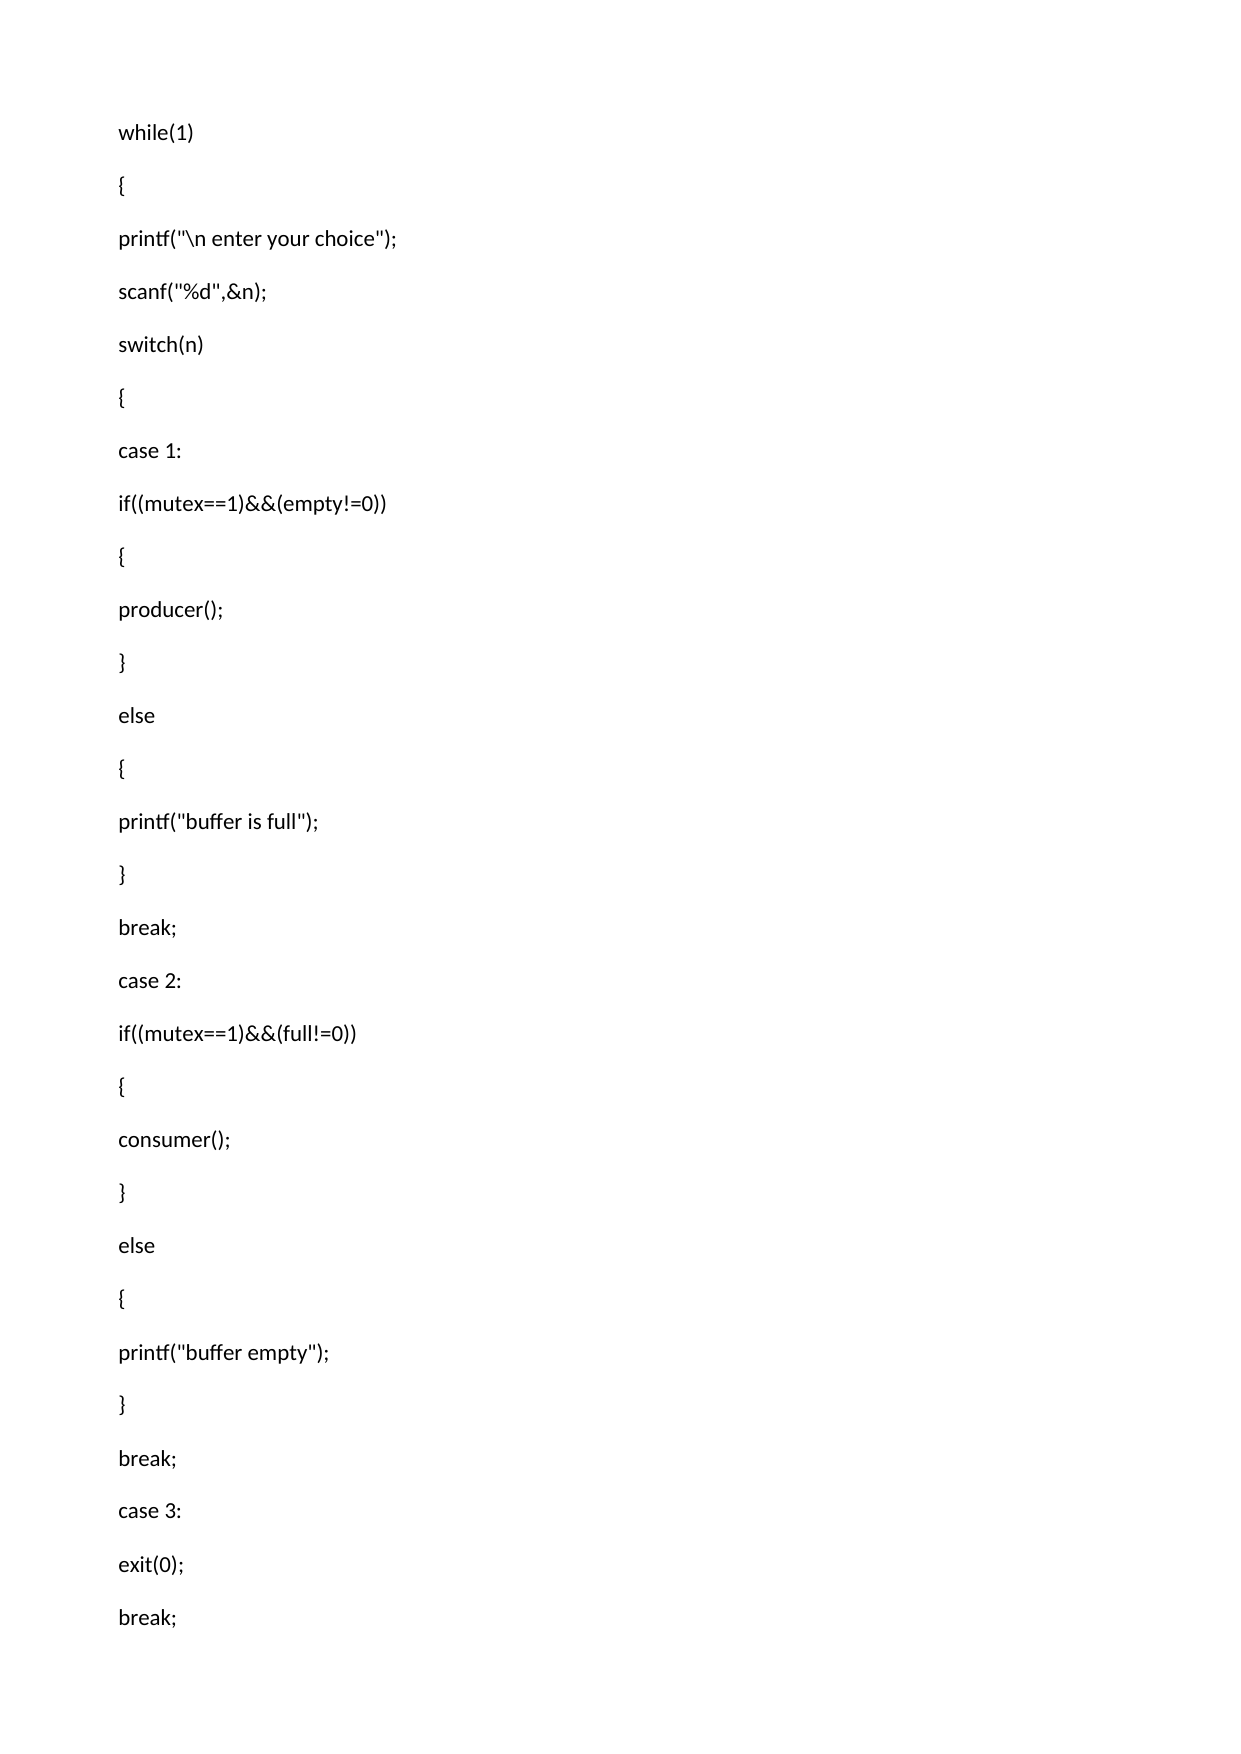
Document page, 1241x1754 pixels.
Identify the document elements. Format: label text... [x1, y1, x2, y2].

text if((mutex==1)&&(full!=0)) [118, 1019, 1122, 1047]
text break; [118, 1603, 1122, 1631]
text switch(n) [118, 330, 1122, 358]
text case 2: [118, 966, 1122, 994]
text } [118, 1178, 1122, 1207]
text consumer(); [118, 1126, 1122, 1153]
text { [118, 754, 1122, 782]
text case 1: [118, 436, 1122, 464]
text { [118, 383, 1122, 411]
text scanf("%d",&n); [118, 277, 1122, 305]
text } [118, 648, 1122, 676]
text if((mutex==1)&&(empty!=0)) [118, 489, 1122, 517]
text exit(0); [118, 1550, 1122, 1578]
text printf("\n enter your choice"); [118, 224, 1122, 252]
text case 3: [118, 1497, 1122, 1525]
text break; [118, 1444, 1122, 1472]
text break; [118, 913, 1122, 941]
text else [118, 1232, 1122, 1259]
text } [118, 860, 1122, 888]
text printf("buffer empty"); [118, 1338, 1122, 1366]
text while(1) [118, 118, 1122, 146]
text } [118, 1391, 1122, 1419]
text { [118, 1284, 1122, 1313]
text printf("buffer is full"); [118, 807, 1122, 835]
text else [118, 701, 1122, 729]
text { [118, 1072, 1122, 1101]
text { [118, 171, 1122, 199]
text { [118, 542, 1122, 570]
text producer(); [118, 595, 1122, 623]
